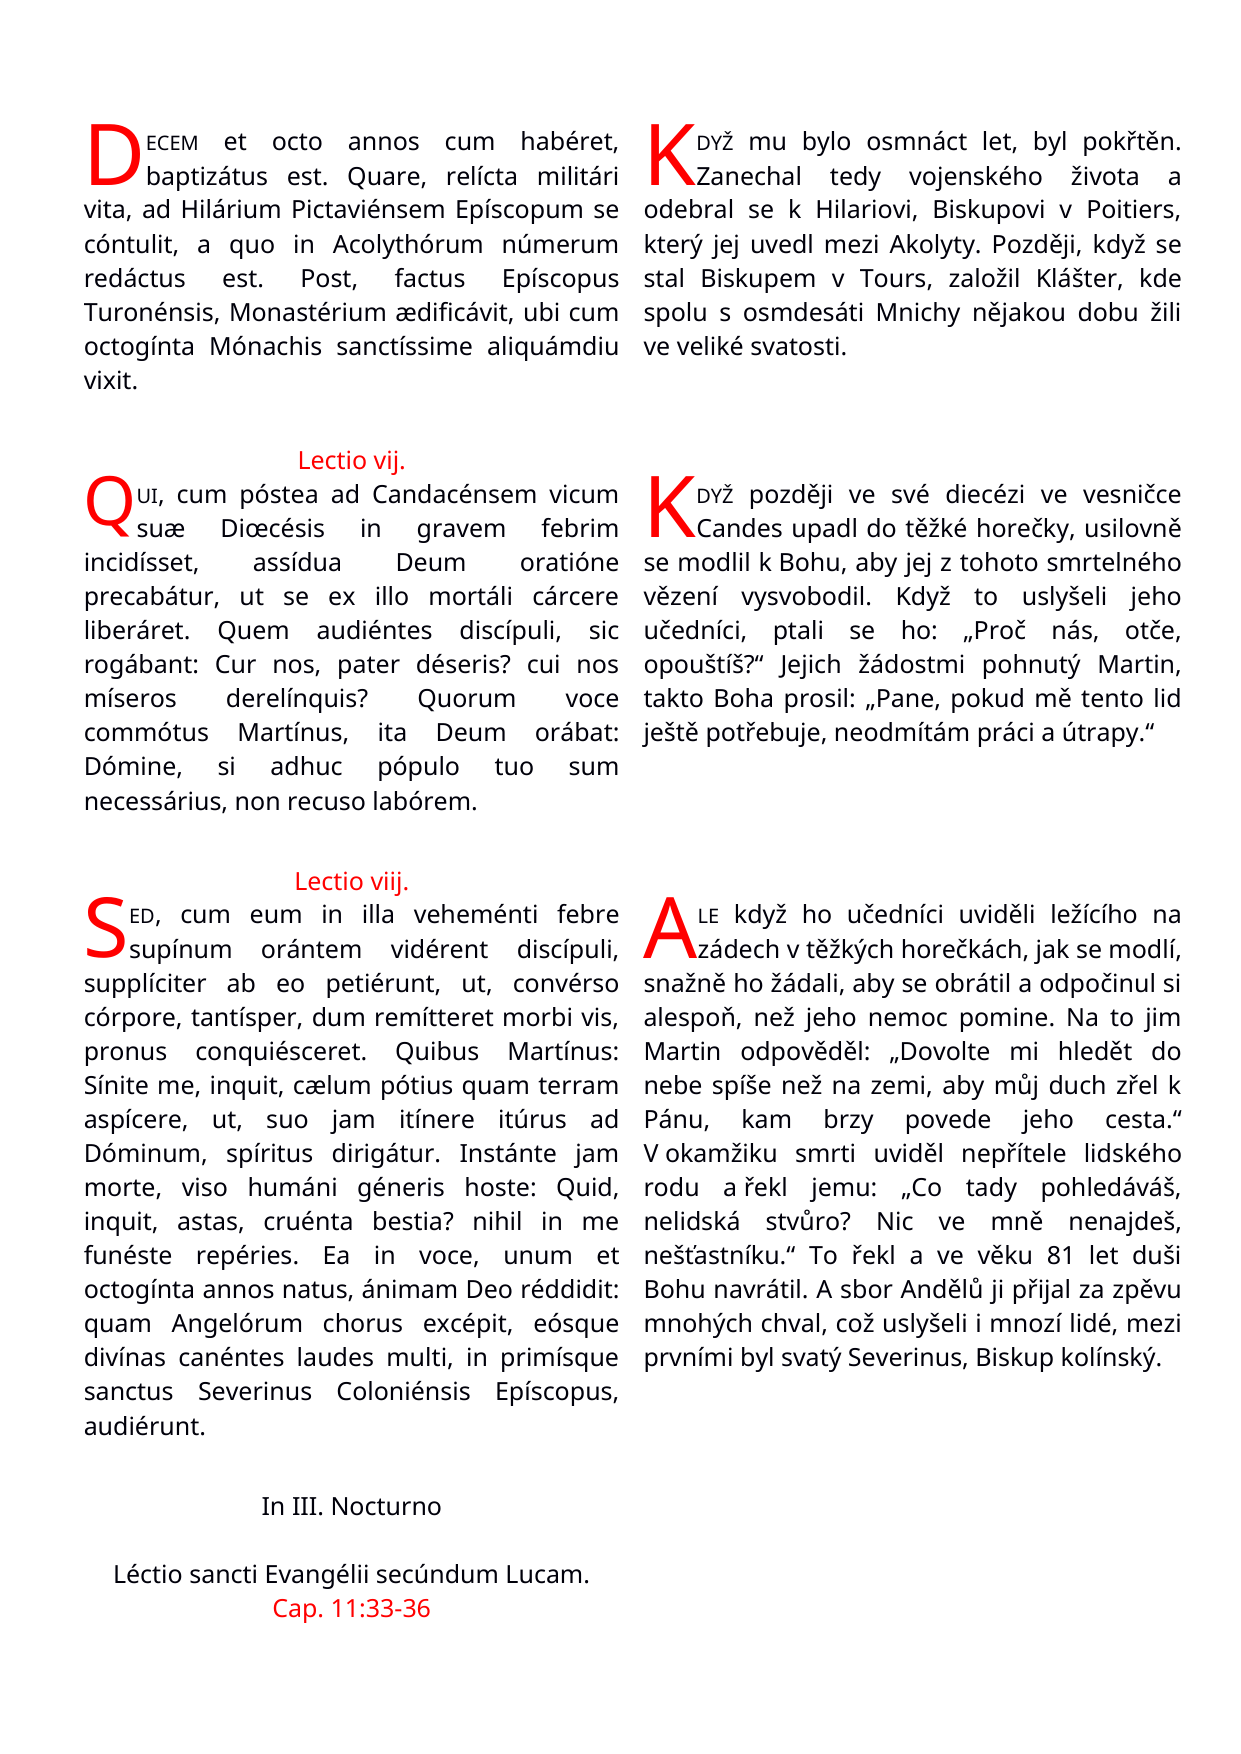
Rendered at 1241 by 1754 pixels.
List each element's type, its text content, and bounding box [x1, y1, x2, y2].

table_cell Decem et octo annos cum habéret, baptizátus est. Quare, relícta militári vita, ad Hilárium Pictaviénsem Epíscopum se cóntulit, a quo in Acolythórum númerum redáctus est. Post, factus Epíscopus Turonénsis, Monastérium ædificávit, ubi cum octogínta Mónachis sanctíssime aliquámdiu vixit. [72, 118, 631, 437]
table_cell [631, 1482, 1194, 1630]
table_cell In III. Nocturno Léctio sancti Evangélii secúndum Lucam. Cap. 11:33-36 In illo témpore: Dixit Jesus discípulis suis: Nemo lucérnam accéndit et in abscóndito ponit neque sub módio, sed supra candelabrum, ut qui ingrediúntur, lumen vídeant. Et réliqua. Homilía sancti Ambrósii Lib. 7. Comment. in Luc. Cap.11. post initium. Lectio ix. Quia in superióribus Ecclésiam synagógæ prætulit, hortátur nos ut fidem potius nostram ad Ecclésiam transferámus. Lucérna enim fides est, juxta quod scriptum est: Lucérna pédibus meis verbum tuum, Dómine. Verbum enim Dei fides nostra est; Verbum Dei lux est; Lucérna est fides: Erat Lux vera, quæ illúminat omnem hóminem veniéntem in hunc mundum. [72, 1482, 631, 1630]
table_cell Ale když ho učedníci uviděli ležícího na zádech v těžkých horečkách, jak se modlí, snažně ho žádali, aby se obrátil a odpočinul si alespoň, než jeho nemoc pomine. Na to jim Martin odpověděl: „Dovolte mi hledět do nebe spíše než na zemi, aby můj duch zřel k Pánu, kam brzy povede jeho cesta.“ V okamžiku smrti uviděl nepřítele lidského rodu a řekl jemu: „Co tady pohledáváš, nelidská stvůro? Nic ve mně nenajdeš, nešťastníku.“ To řekl a ve věku 81 let duši Bohu navrátil. A sbor Andělů ji přijal za zpěvu mnohých chval, což uslyšeli i mnozí lidé, mezi prvními byl svatý Severinus, Biskup kolínský. [631, 857, 1194, 1482]
table_cell Lectio vij. Qui, cum póstea ad Candacénsem vicum suæ Diœcésis in gravem febrim incidísset, assídua Deum oratióne precabátur, ut se ex illo mortáli cárcere liberáret. Quem audiéntes discípuli, sic rogábant: Cur nos, pater déseris? cui nos míseros derelínquis? Quorum voce commótus Martínus, ita Deum orábat: Dómine, si adhuc pópulo tuo sum necessárius, non recuso labórem. [72, 437, 631, 857]
table_cell Když později ve své diecézi ve vesničce Candes upadl do těžké horečky, usilovně se modlil k Bohu, aby jej z tohoto smrtelného vězení vysvobodil. Když to uslyšeli jeho učedníci, ptali se ho: „Proč nás, otče, opouštíš?“ Jejich žádostmi pohnutý Martin, takto Boha prosil: „Pane, pokud mě tento lid ještě potřebuje, neodmítám práci a útrapy.“ [631, 437, 1194, 857]
table_cell Když mu bylo osmnáct let, byl pokřtěn. Zanechal tedy vojenského života a odebral se k Hilariovi, Biskupovi v Poitiers, který jej uvedl mezi Akolyty. Později, když se stal Biskupem v Tours, založil Klášter, kde spolu s osmdesáti Mnichy nějakou dobu žili ve veliké svatosti. [631, 118, 1194, 437]
table_cell Lectio viij. Sed, cum eum in illa veheménti febre supínum orántem vidérent discípuli, supplíciter ab eo petiérunt, ut, convérso córpore, tantísper, dum remítteret morbi vis, pronus conquiésceret. Quibus Martínus: Sínite me, inquit, cælum pótius quam terram aspícere, ut, suo jam itínere itúrus ad Dóminum, spíritus dirigátur. Instánte jam morte, viso humáni géneris hoste: Quid, inquit, astas, cruénta bestia? nihil in me funéste repéries. Ea in voce, unum et octogínta annos natus, ánimam Deo réddidit: quam Angelórum chorus excépit, eósque divínas canéntes laudes multi, in primísque sanctus Severinus Coloniénsis Epíscopus, audiérunt. [72, 857, 631, 1482]
